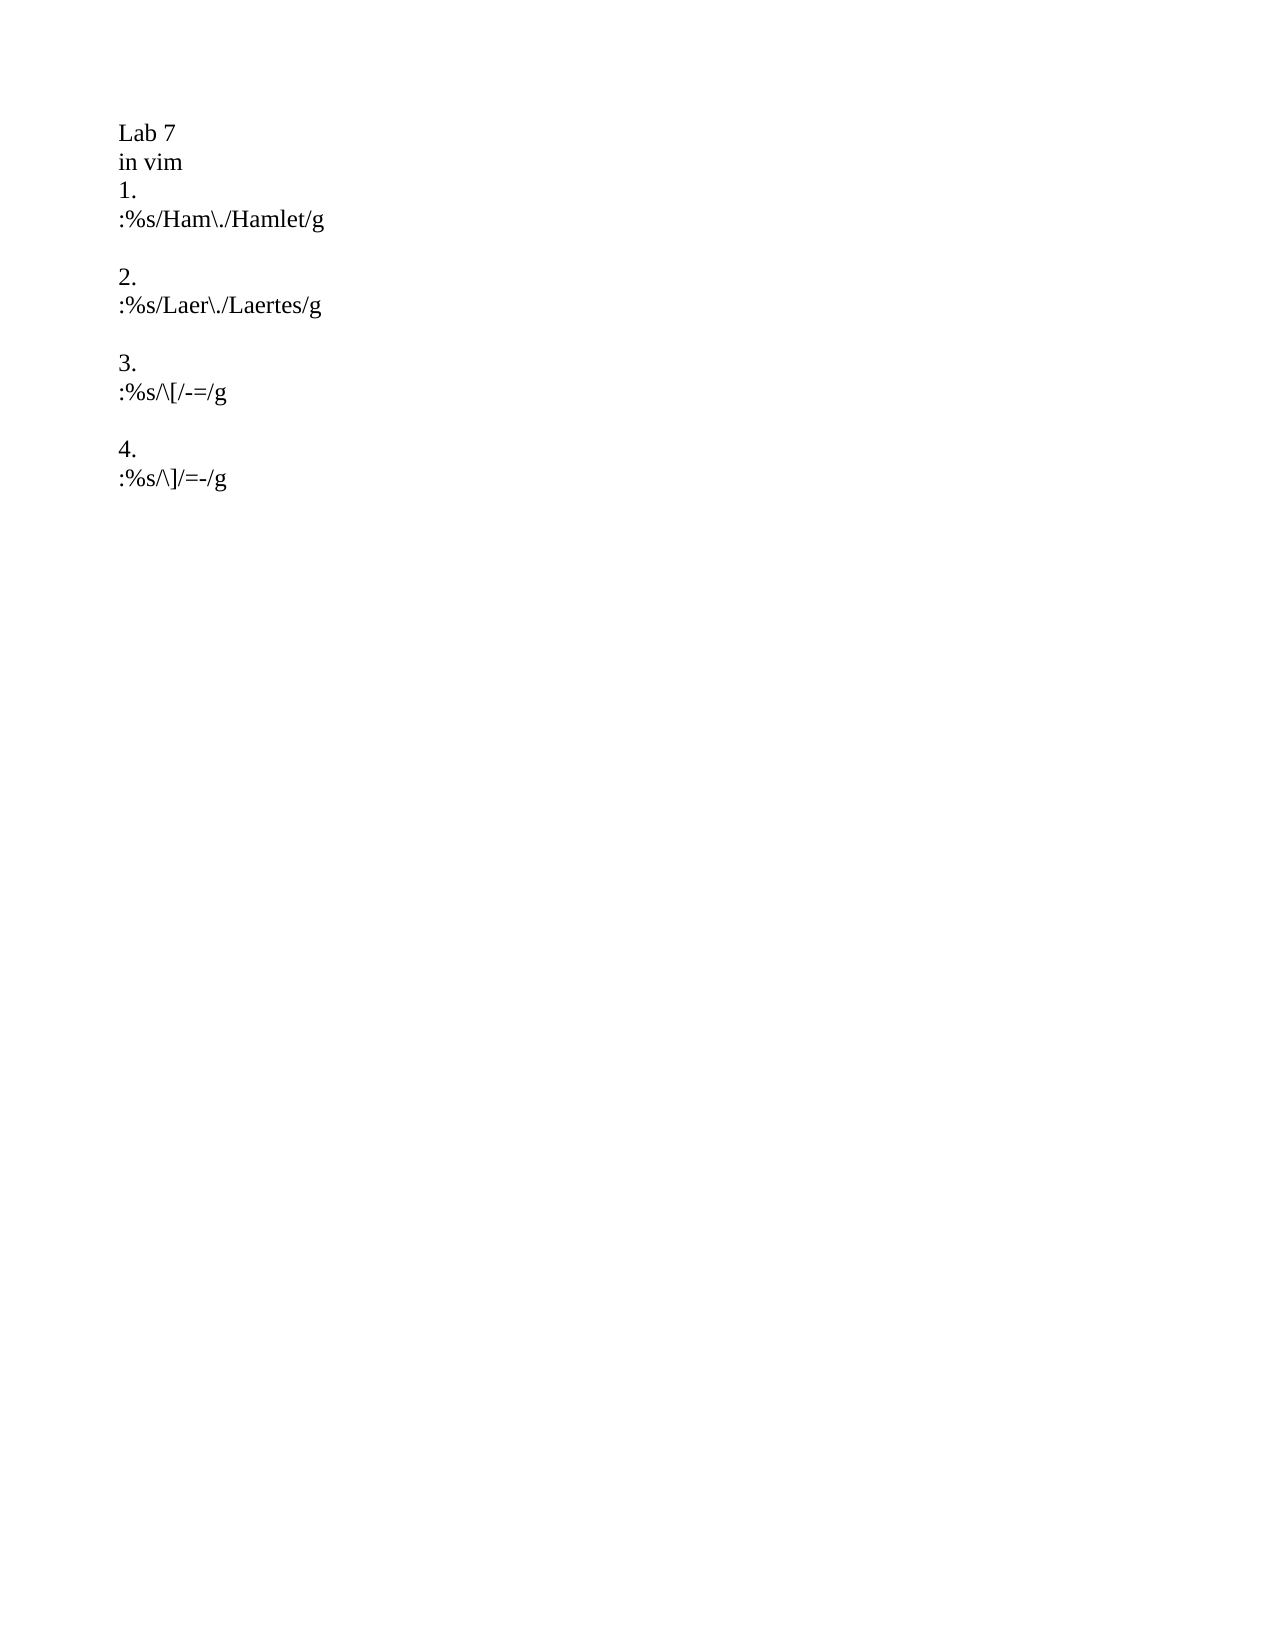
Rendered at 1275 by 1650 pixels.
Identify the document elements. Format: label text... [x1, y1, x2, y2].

text in vim [118, 147, 1157, 176]
text :%s/Ham\./Hamlet/g [118, 204, 1157, 233]
text 4. [118, 434, 1157, 463]
text :%s/\]/=-/g [118, 463, 1157, 492]
text Lab 7 [118, 118, 1157, 147]
text :%s/\[/-=/g [118, 377, 1157, 406]
text 2. [118, 262, 1157, 291]
text :%s/Laer\./Laertes/g [118, 291, 1157, 319]
text 3. [118, 348, 1157, 377]
text 1. [118, 176, 1157, 204]
